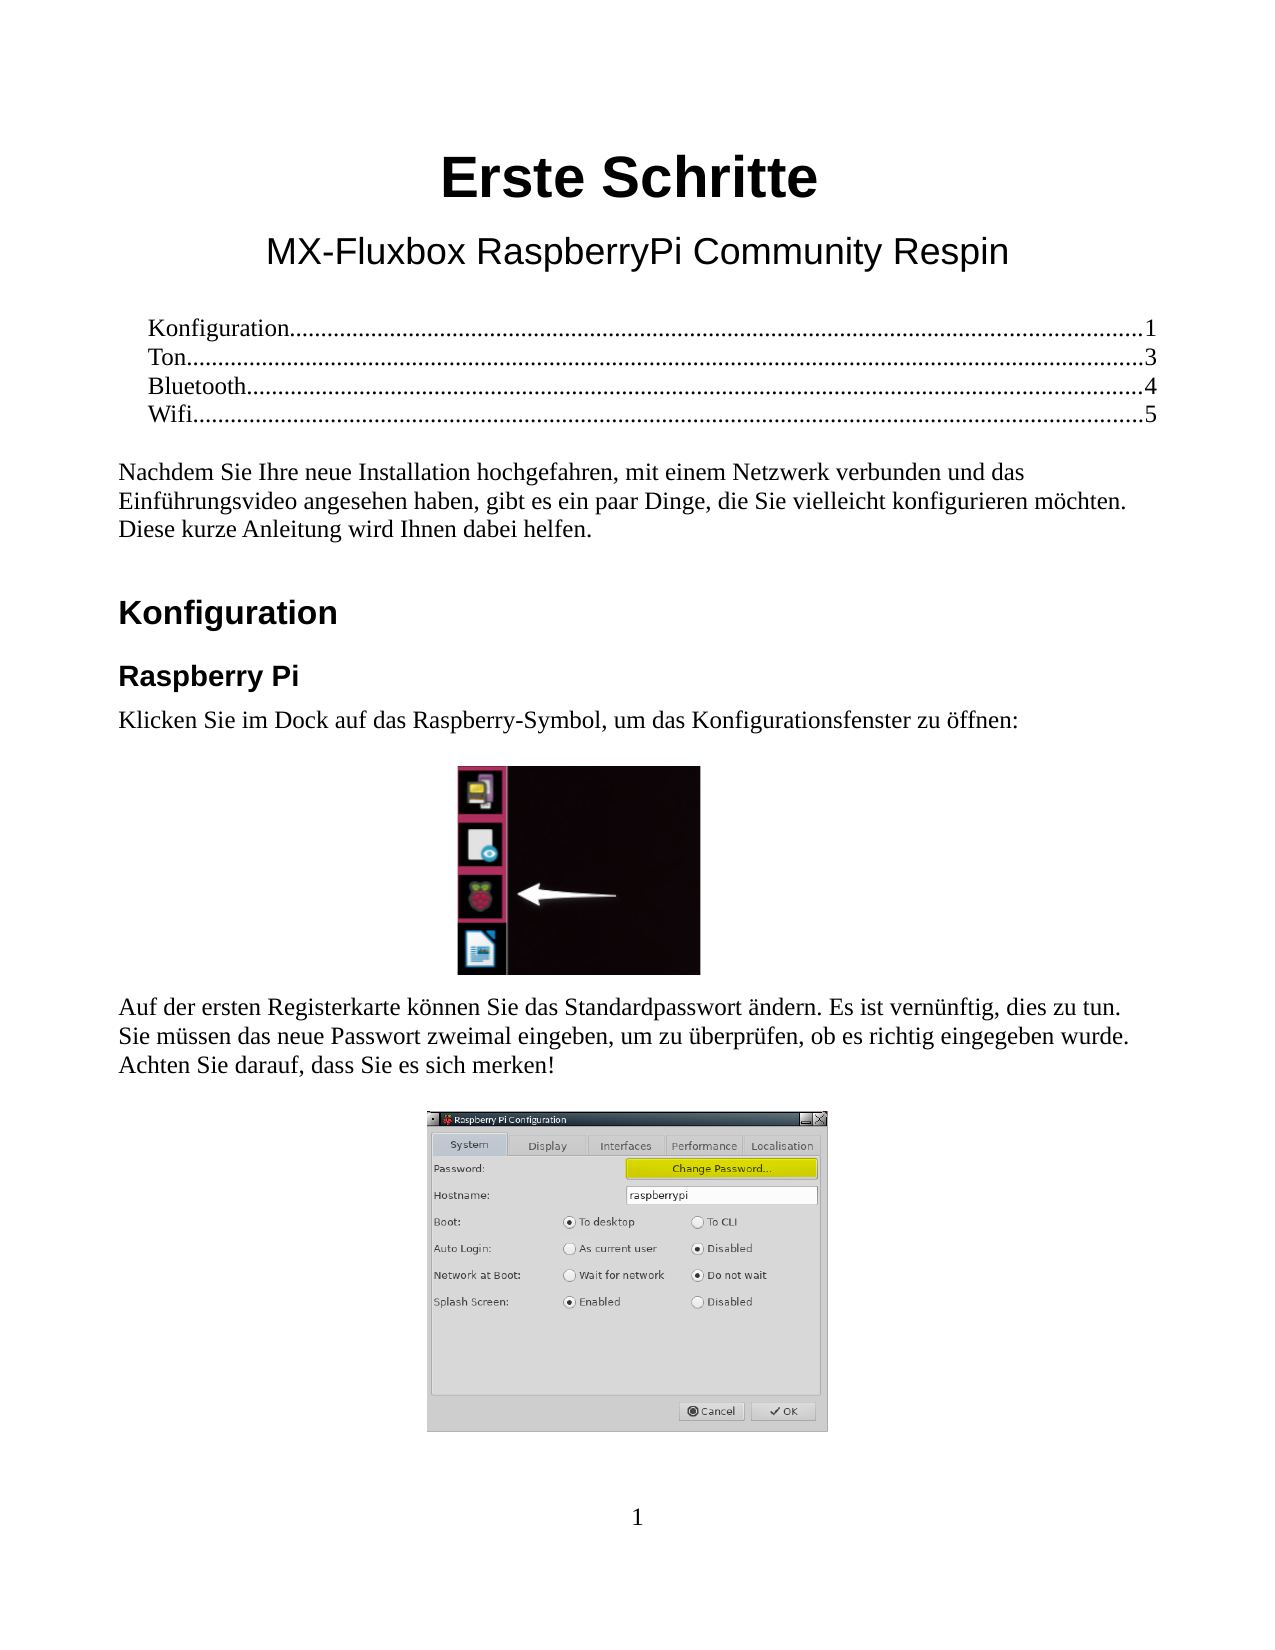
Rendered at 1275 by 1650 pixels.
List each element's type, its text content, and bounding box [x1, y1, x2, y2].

text Nachdem Sie Ihre neue Installation hochgefahren, mit einem Netzwerk verbunden und das Einführungsvideo angesehen haben, gibt es ein paar Dinge, die Sie vielleicht konfigurieren möchten. Diese kurze Anleitung wird Ihnen dabei helfen. [118, 457, 1157, 543]
text Ton 3 [148, 342, 1157, 371]
subtitle MX-Fluxbox RaspberryPi Community Respin [118, 229, 1157, 272]
text Wifi 5 [148, 399, 1157, 428]
subtitle Raspberry Pi [118, 659, 1157, 692]
text Bluetooth 4 [148, 371, 1157, 399]
picture [423, 1107, 831, 1435]
text Konfiguration 1 [148, 313, 1157, 342]
subtitle Konfiguration [118, 593, 1157, 632]
text Klicken Sie im Dock auf das Raspberry-Symbol, um das Konfigurationsfenster zu öffnen: [118, 705, 1157, 734]
text Auf der ersten Registerkarte können Sie das Standardpasswort ändern. Es ist vernünftig, dies zu tun. Sie müssen das neue Passwort zweimal eingeben, um zu überprüfen, ob es richtig eingegeben wurde. Achten Sie darauf, dass Sie es sich merken! [118, 992, 1157, 1079]
picture [457, 766, 701, 975]
title Erste Schritte [118, 143, 1157, 210]
